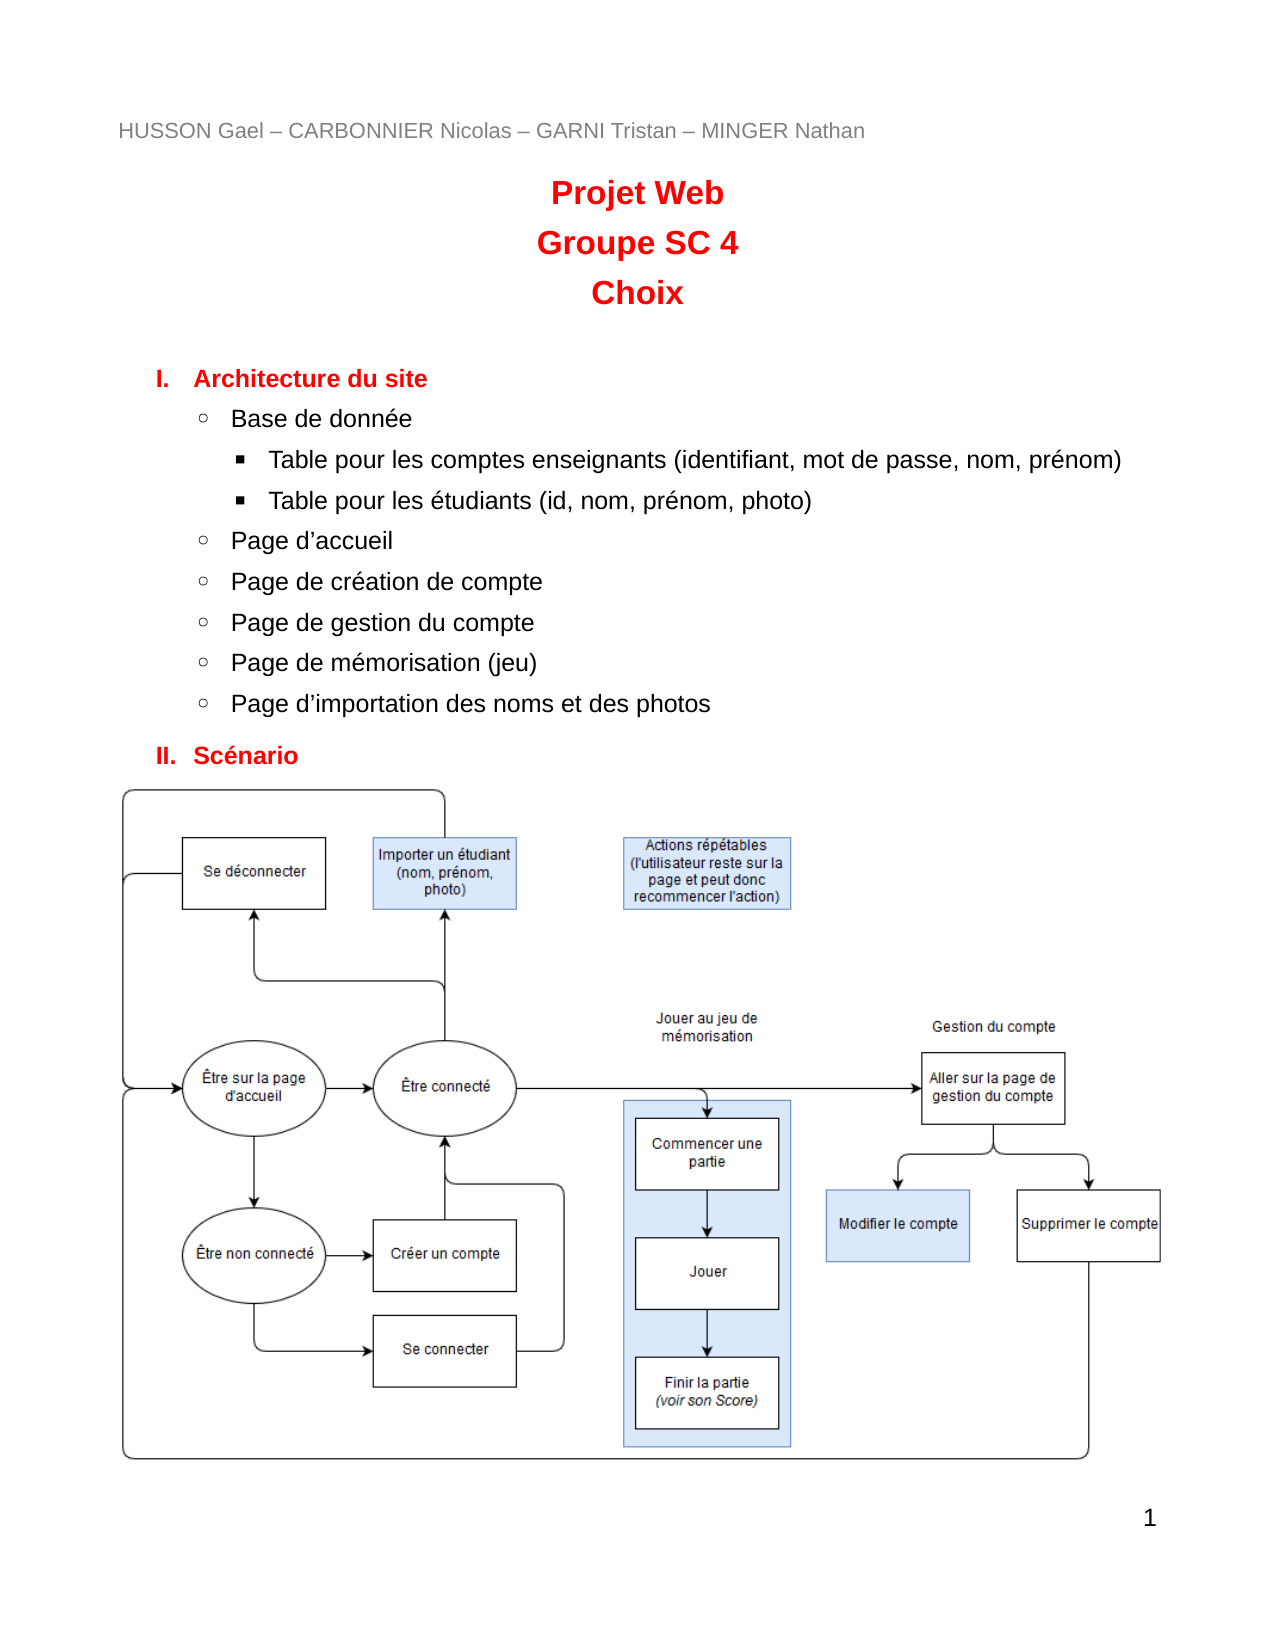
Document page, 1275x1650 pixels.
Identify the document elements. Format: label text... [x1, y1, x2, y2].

list Page de création de compte [193, 567, 1157, 596]
text Projet Web [118, 173, 1157, 211]
list Architecture du site [156, 364, 1157, 393]
text Groupe SC 4 [118, 223, 1157, 261]
picture [114, 781, 1161, 1469]
list Page d’importation des noms et des photos [193, 689, 1157, 718]
list Table pour les comptes enseignants (identifiant, mot de passe, nom, prénom) [231, 445, 1157, 474]
list Base de donnée [193, 404, 1157, 433]
list Table pour les étudiants (id, nom, prénom, photo) [231, 486, 1157, 514]
list Scénario [156, 741, 1157, 770]
list Page de gestion du compte [193, 608, 1157, 636]
list Page d’accueil [193, 526, 1157, 555]
list Page de mémorisation (jeu) [193, 648, 1157, 677]
text Choix [118, 273, 1157, 312]
